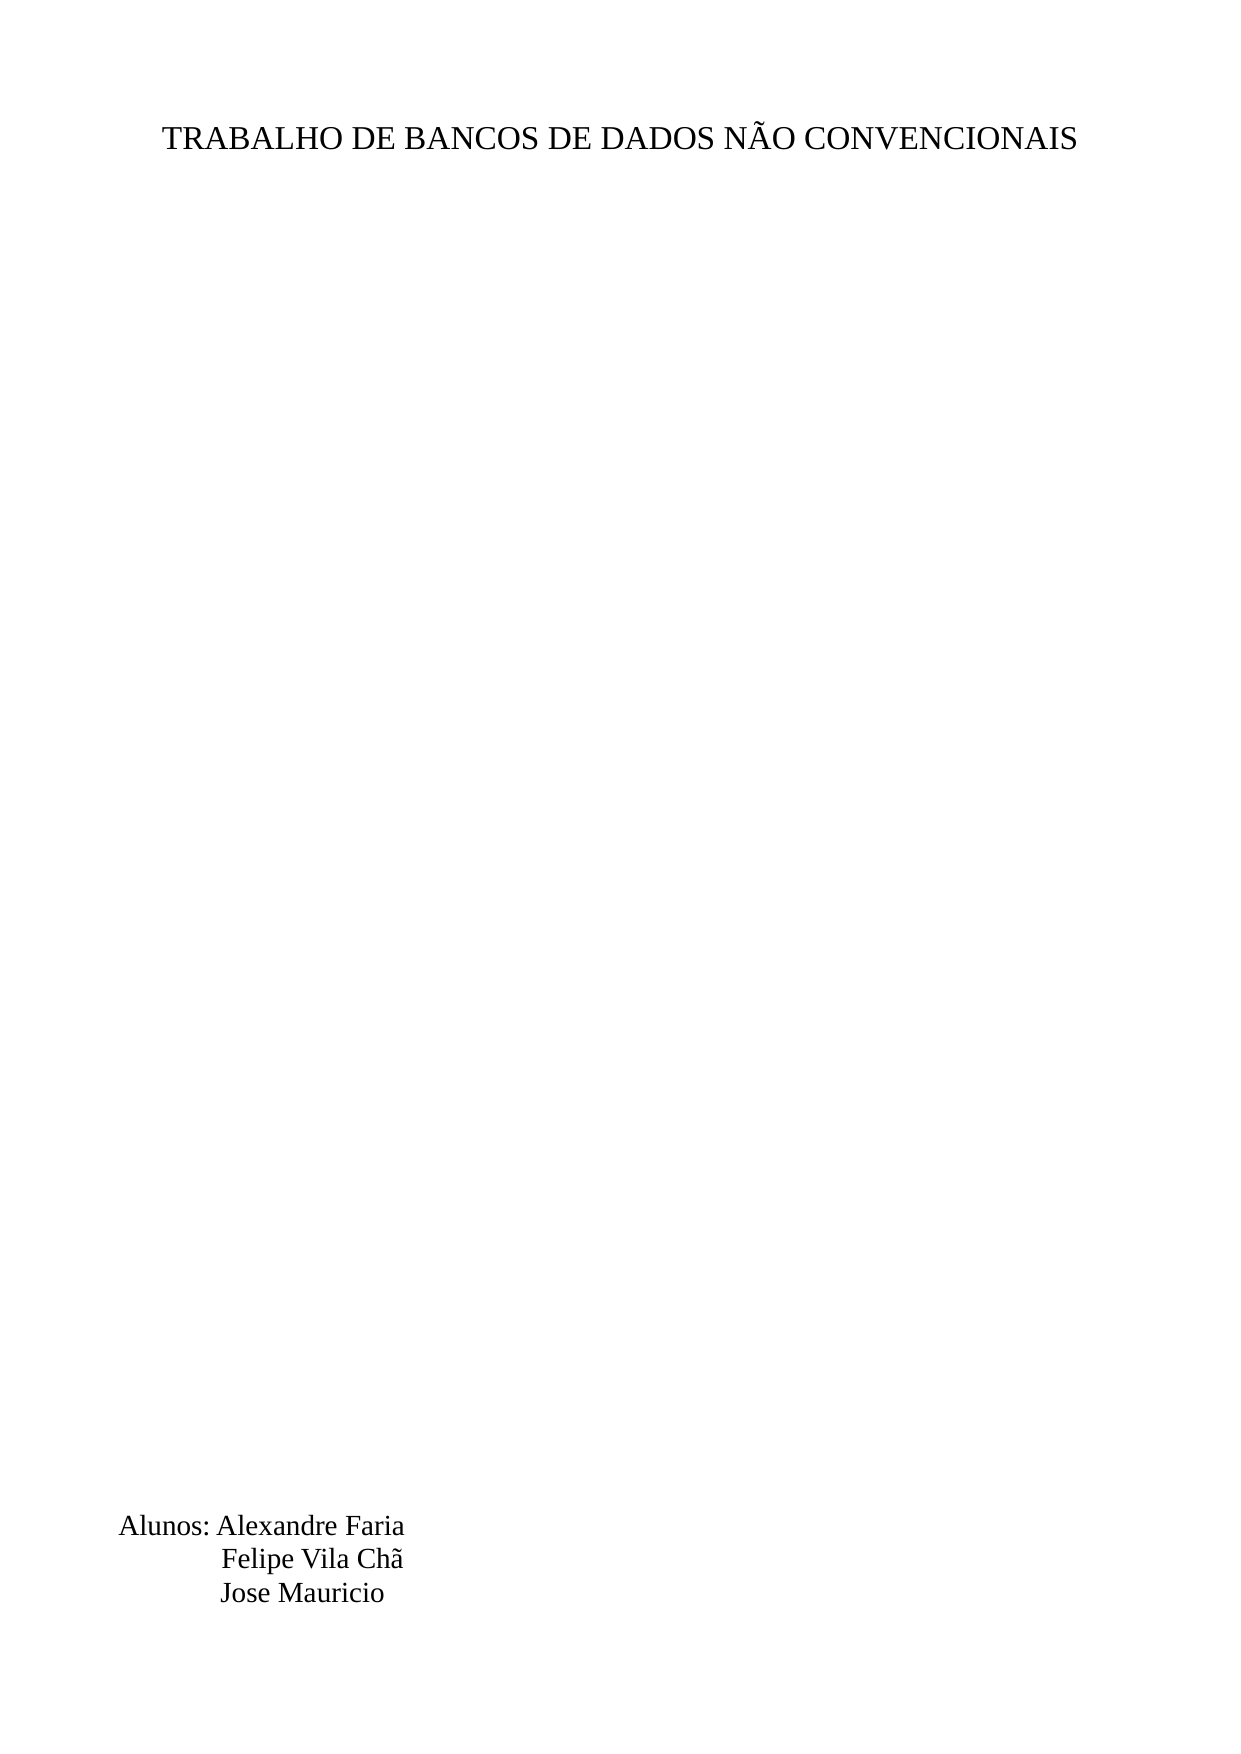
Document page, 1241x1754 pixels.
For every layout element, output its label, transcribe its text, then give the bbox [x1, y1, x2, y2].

text Alunos: Alexandre Faria [118, 1508, 1122, 1541]
text Felipe Vila Chã [118, 1541, 1122, 1575]
text Jose Mauricio [118, 1575, 1122, 1608]
text TRABALHO DE BANCOS DE DADOS NÃO CONVENCIONAIS [118, 118, 1122, 156]
